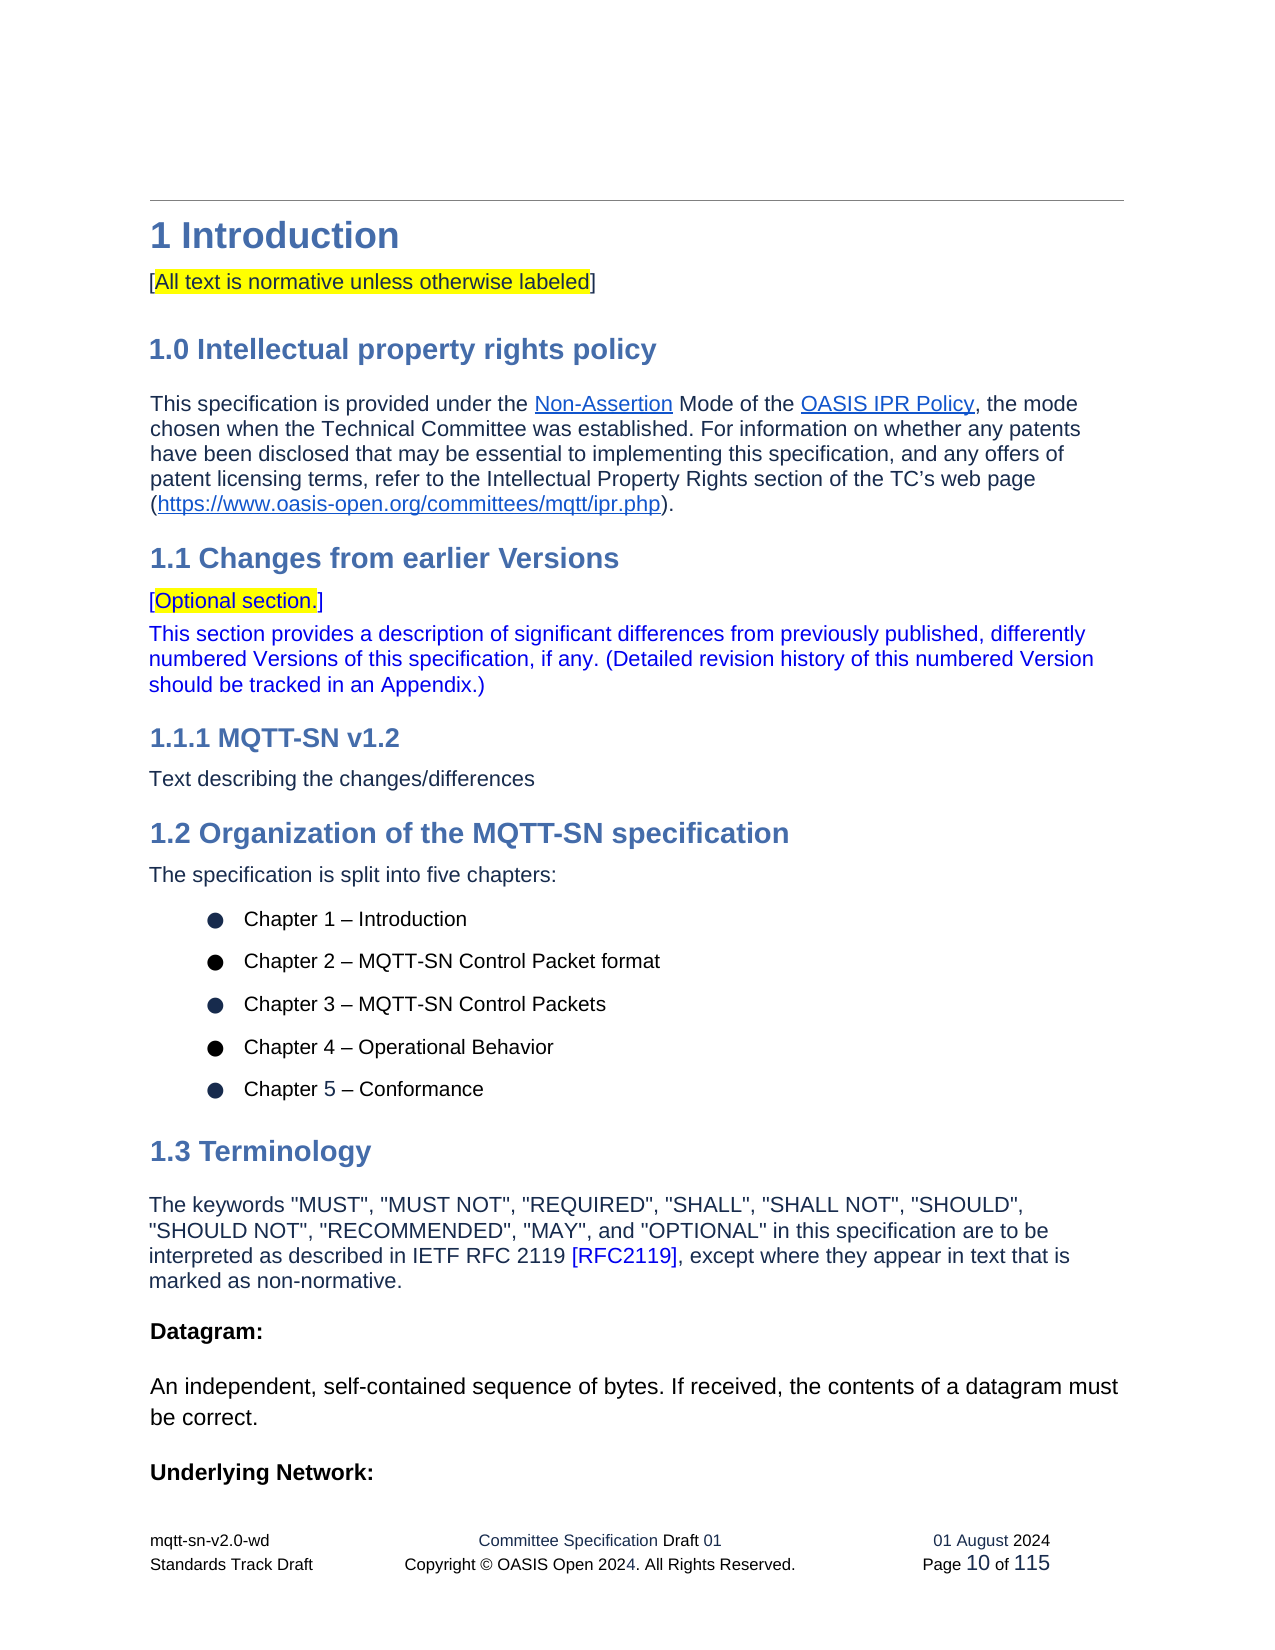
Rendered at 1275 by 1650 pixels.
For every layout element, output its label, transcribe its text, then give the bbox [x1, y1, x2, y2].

text This specification is provided under the Non-Assertion Mode of the OASIS IPR Policy, the mode chosen when the Technical Committee was established. For information on whether any patents have been disclosed that may be essential to implementing this specification, and any offers of patent licensing terms, refer to the Intellectual Property Rights section of the TC’s web page (https://www.oasis-open.org/committees/mqtt/ipr.php). [150, 390, 1125, 516]
subtitle 1.1.1 MQTT-SN v1.2 [150, 722, 1124, 753]
text [All text is normative unless otherwise labeled] [596, 269, 1124, 294]
text [All text is normative unless otherwise labeled] [148, 269, 590, 294]
list Chapter 4 – Operational Behavior [206, 1023, 1125, 1066]
subtitle 1.3 Terminology [150, 1134, 1124, 1167]
text Underlying Network: [150, 1459, 1125, 1485]
text The specification is split into five chapters: [148, 862, 1124, 887]
text The keywords "MUST", "MUST NOT", "REQUIRED", "SHALL", "SHALL NOT", "SHOULD", "SHOULD NOT", "RECOMMENDED", "MAY", and "OPTIONAL" in this specification are to be interpreted as described in IETF RFC 2119 [RFC2119], except where they appear in text that is marked as non-normative. [148, 1192, 1124, 1293]
text An independent, self-contained sequence of bytes. If received, the contents of a datagram must be correct. [150, 1373, 1125, 1430]
text Datagram: [150, 1318, 1125, 1344]
list Chapter 3 – MQTT-SN Control Packets [206, 981, 1125, 1023]
subtitle 1 Introduction [150, 201, 1124, 257]
list Chapter 1 – Introduction [206, 895, 1125, 938]
subtitle 1.1 Changes from earlier Versions [150, 541, 1124, 575]
list Chapter 2 – MQTT-SN Control Packet format [206, 938, 1125, 981]
text [Optional section.] [148, 587, 1124, 613]
text This section provides a description of significant differences from previously published, differently numbered Versions of this specification, if any. (Detailed revision history of this numbered Version should be tracked in an Appendix.) [148, 621, 1124, 697]
subtitle 1.0 Intellectual property rights policy [148, 332, 1124, 365]
list Chapter 5 – Conformance [206, 1066, 1125, 1109]
text Text describing the changes/differences [148, 765, 1124, 791]
subtitle 1.2 Organization of the MQTT-SN specification [150, 816, 1124, 849]
